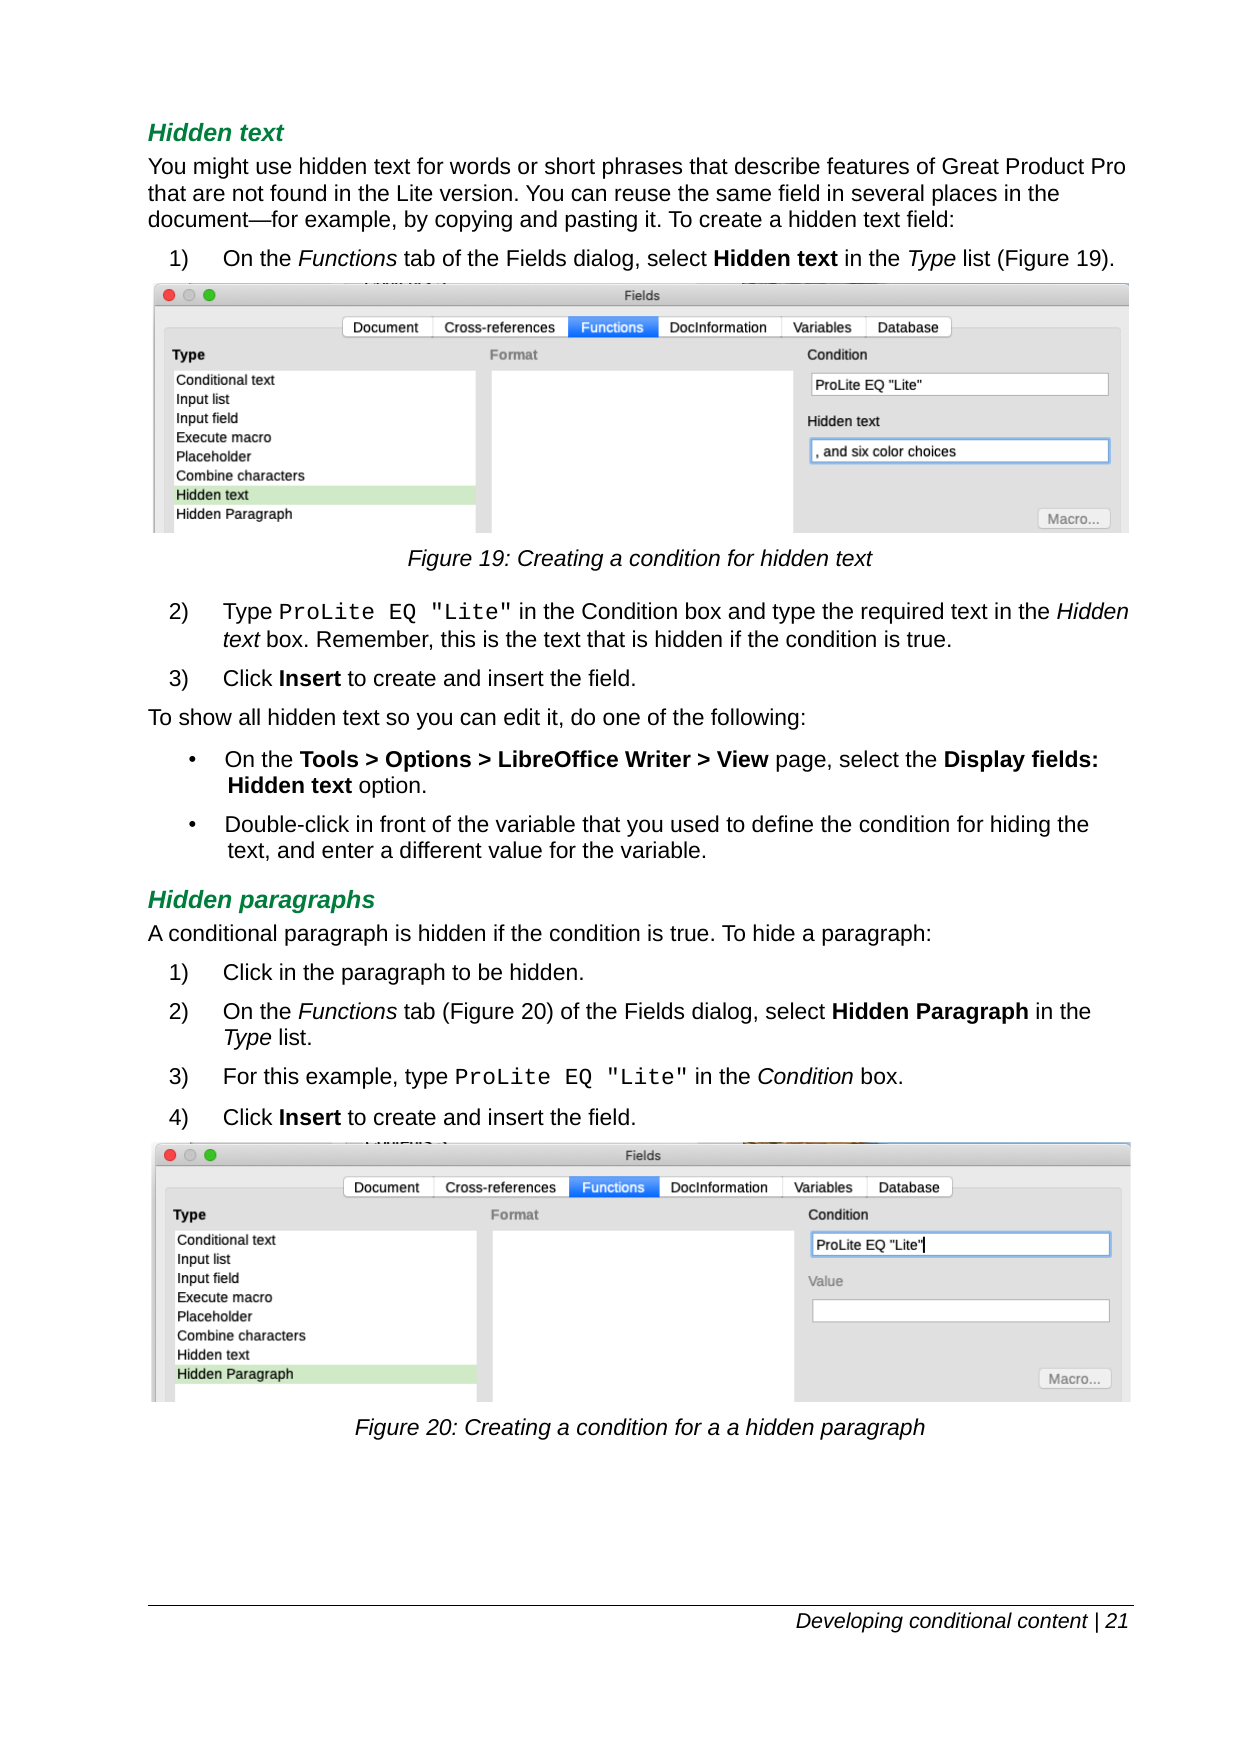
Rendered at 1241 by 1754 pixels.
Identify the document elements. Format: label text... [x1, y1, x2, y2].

list On the Functions tab (Figure 20) of the Fields dialog, select Hidden Paragraph in the Type list. [189, 998, 1134, 1051]
picture [151, 1142, 1131, 1402]
subtitle Hidden paragraphs [148, 885, 1134, 914]
list On the Functions tab of the Fields dialog, select Hidden text in the Type list (Figure 19). [189, 245, 1134, 271]
text Figure 19: Creating a condition for hidden text [150, 545, 1131, 572]
list Double-click in front of the variable that you used to define the condition for hiding the text, and enter a different value for the variable. [185, 808, 1134, 866]
list On the Tools > Options > LibreOffice Writer > View page, select the Display fields: Hidden text option. [185, 743, 1134, 798]
list Click Insert to create and insert the field. [189, 665, 1134, 691]
list A conditional paragraph is hidden if the condition is true. To hide a paragraph: [148, 920, 1134, 946]
subtitle Hidden text [148, 118, 1134, 147]
text You might use hidden text for words or short phrases that describe features of Great Product Pro that are not found in the Lite version. You can reuse the same field in several places in the document—for example, by copying and pasting it. To create a hidden text field: [148, 153, 1134, 232]
list To show all hidden text so you can edit it, do one of the following: [148, 704, 1134, 730]
list Click in the paragraph to be hidden. [189, 959, 1134, 985]
list Type ProLite EQ "Lite" in the Condition box and type the required text in the Hidden text box. Remember, this is the text that is hidden if the condition is true. [189, 598, 1134, 652]
list For this example, type ProLite EQ "Lite" in the Condition box. [189, 1063, 1134, 1091]
picture [152, 283, 1129, 533]
text Figure 20: Creating a condition for a a hidden paragraph [148, 1414, 1134, 1440]
list Click Insert to create and insert the field. [189, 1104, 1134, 1130]
